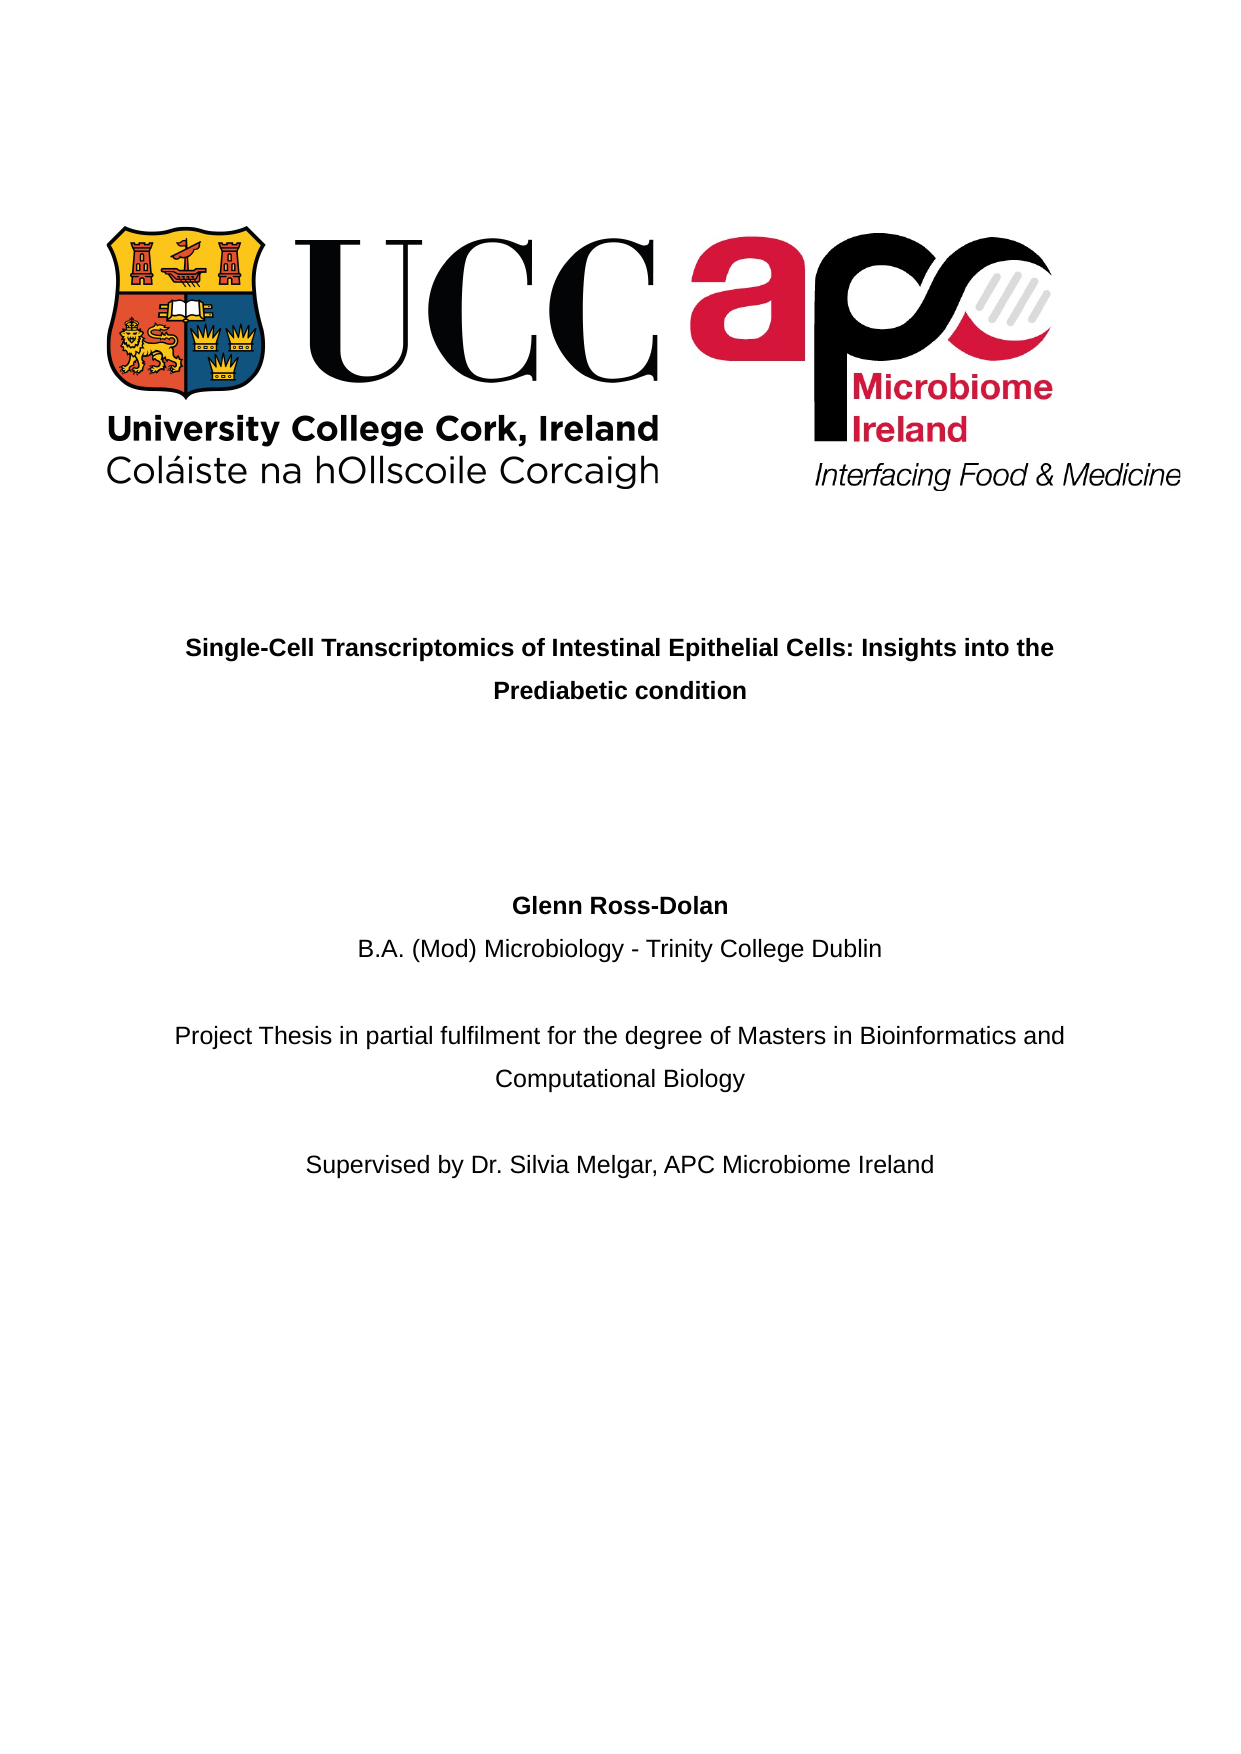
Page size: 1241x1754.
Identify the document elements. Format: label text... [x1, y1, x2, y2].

text Project Thesis in partial fulfilment for the degree of Masters in Bioinformatics and Computational Biology [118, 1021, 1122, 1093]
text Single-Cell Transcriptomics of Intestinal Epithelial Cells: Insights into the Prediabetic condition [118, 633, 1122, 704]
picture [690, 233, 1181, 491]
text Supervised by Dr. Silvia Melgar, APC Microbiome Ireland [118, 1150, 1122, 1179]
text Glenn Ross-Dolan [118, 891, 1122, 920]
picture [106, 226, 658, 489]
text B.A. (Mod) Microbiology - Trinity College Dublin [118, 934, 1122, 963]
